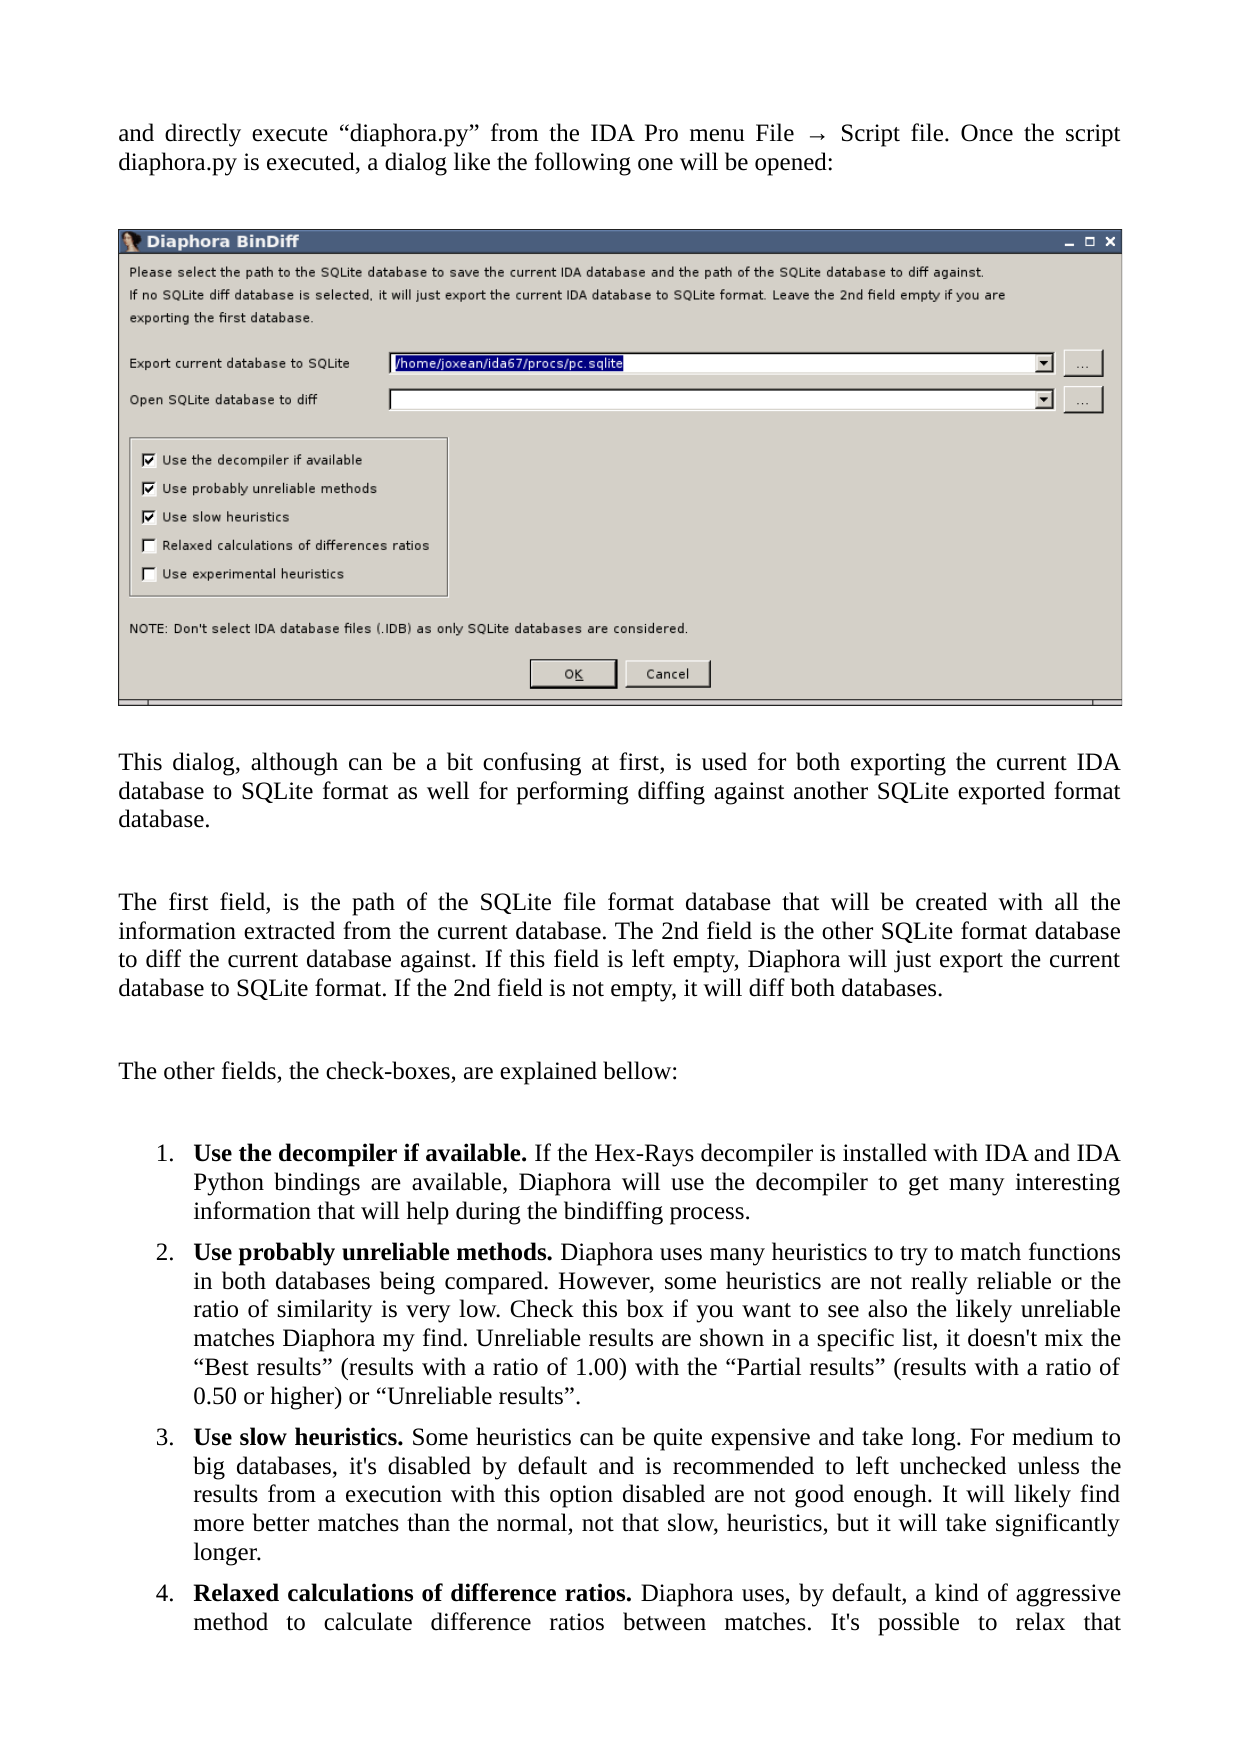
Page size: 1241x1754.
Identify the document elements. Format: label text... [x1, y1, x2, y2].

list Use slow heuristics. Some heuristics can be quite expensive and take long. For medium to big databases, it's disabled by default and is recommended to left unchecked unless the results from a execution with this option disabled are not good enough. It will likely find more better matches than the normal, not that slow, heuristics, but it will take significantly longer. [156, 1422, 1122, 1566]
text and directly execute “diaphora.py” from the IDA Pro menu File → Script file. Once the script diaphora.py is executed, a dialog like the following one will be opened: [118, 118, 1122, 176]
list Relaxed calculations of difference ratios. Diaphora uses, by default, a kind of aggressive method to calculate difference ratios between matches. It's possible to relax that [156, 1578, 1122, 1636]
text This dialog, although can be a bit confusing at first, is used for both exporting the current IDA database to SQLite format as well for performing diffing against another SQLite exported format database. [118, 747, 1122, 833]
list Use the decompiler if available. If the Hex-Rays decompiler is installed with IDA and IDA Python bindings are available, Diaphora will use the decompiler to get many interesting information that will help during the bindiffing process. [156, 1138, 1122, 1224]
picture [118, 229, 1123, 706]
text The first field, is the path of the SQLite file format database that will be created with all the information extracted from the current database. The 2nd field is the other SQLite format database to diff the current database against. If this field is left empty, Diaphora will just export the current database to SQLite format. If the 2nd field is not empty, it will diff both databases. [118, 887, 1122, 1002]
list Use probably unreliable methods. Diaphora uses many heuristics to try to match functions in both databases being compared. However, some heuristics are not really reliable or the ratio of similarity is very low. Check this box if you want to see also the likely unreliable matches Diaphora my find. Unreliable results are shown in a specific list, it doesn't mix the “Best results” (results with a ratio of 1.00) with the “Partial results” (results with a ratio of 0.50 or higher) or “Unreliable results”. [156, 1237, 1122, 1409]
text The other fields, the check-boxes, are explained bellow: [118, 1056, 1122, 1084]
